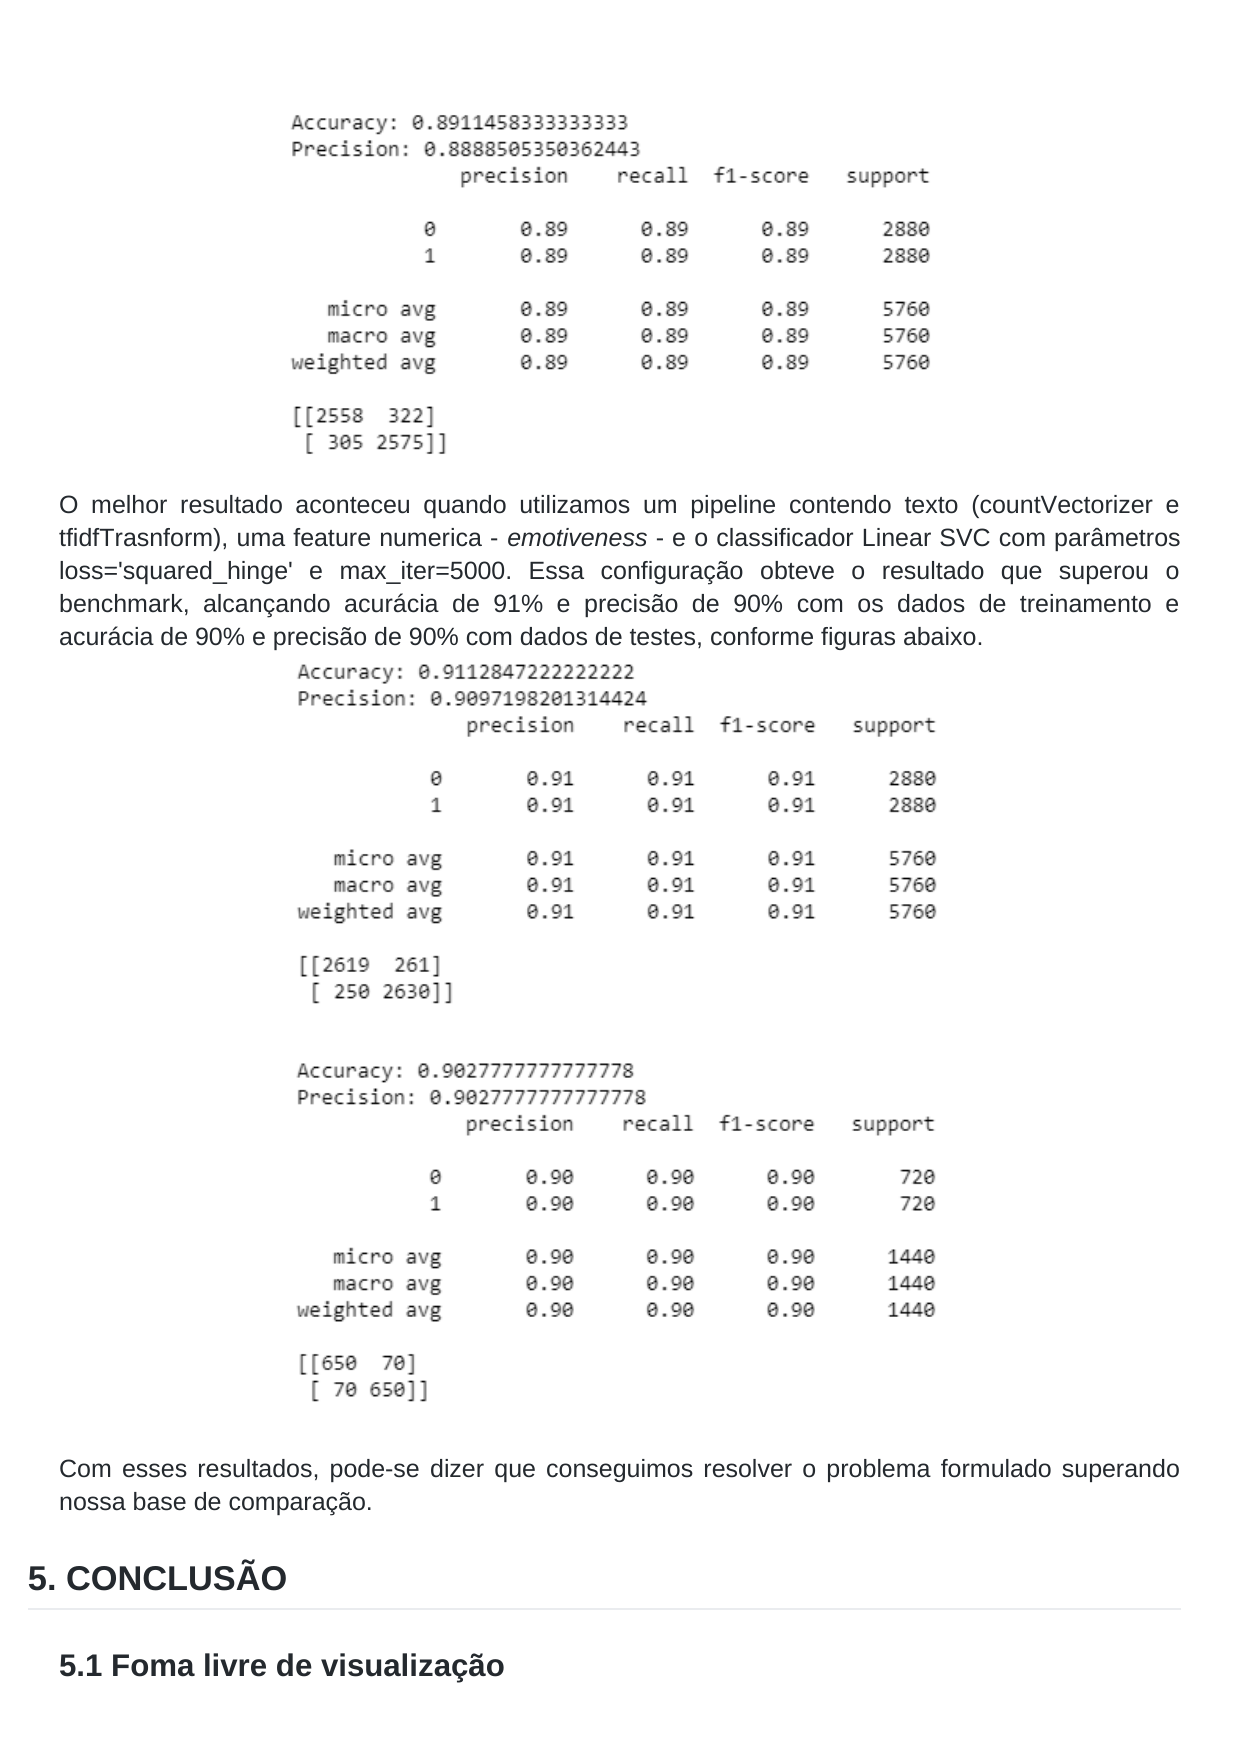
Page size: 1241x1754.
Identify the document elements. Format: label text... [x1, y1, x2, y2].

subtitle 5.1 Foma livre de visualização [59, 1647, 1181, 1683]
picture [289, 1056, 951, 1417]
text O melhor resultado aconteceu quando utilizamos um pipeline contendo texto (countVectorizer e tfidfTrasnform), uma feature numerica - emotiveness - e o classificador Linear SVC com parâmetros loss='squared_hinge' e max_iter=5000. Essa configuração obteve o resultado que superou o benchmark, alcançando acurácia de 91% e precisão de 90% com os dados de treinamento e acurácia de 90% e precisão de 90% com dados de testes, conforme figuras abaixo. [59, 490, 1181, 651]
subtitle 5. CONCLUSÃO [28, 1558, 1181, 1608]
picture [288, 103, 952, 465]
picture [288, 654, 952, 1019]
text Com esses resultados, pode-se dizer que conseguimos resolver o problema formulado superando nossa base de comparação. [59, 1454, 1181, 1516]
